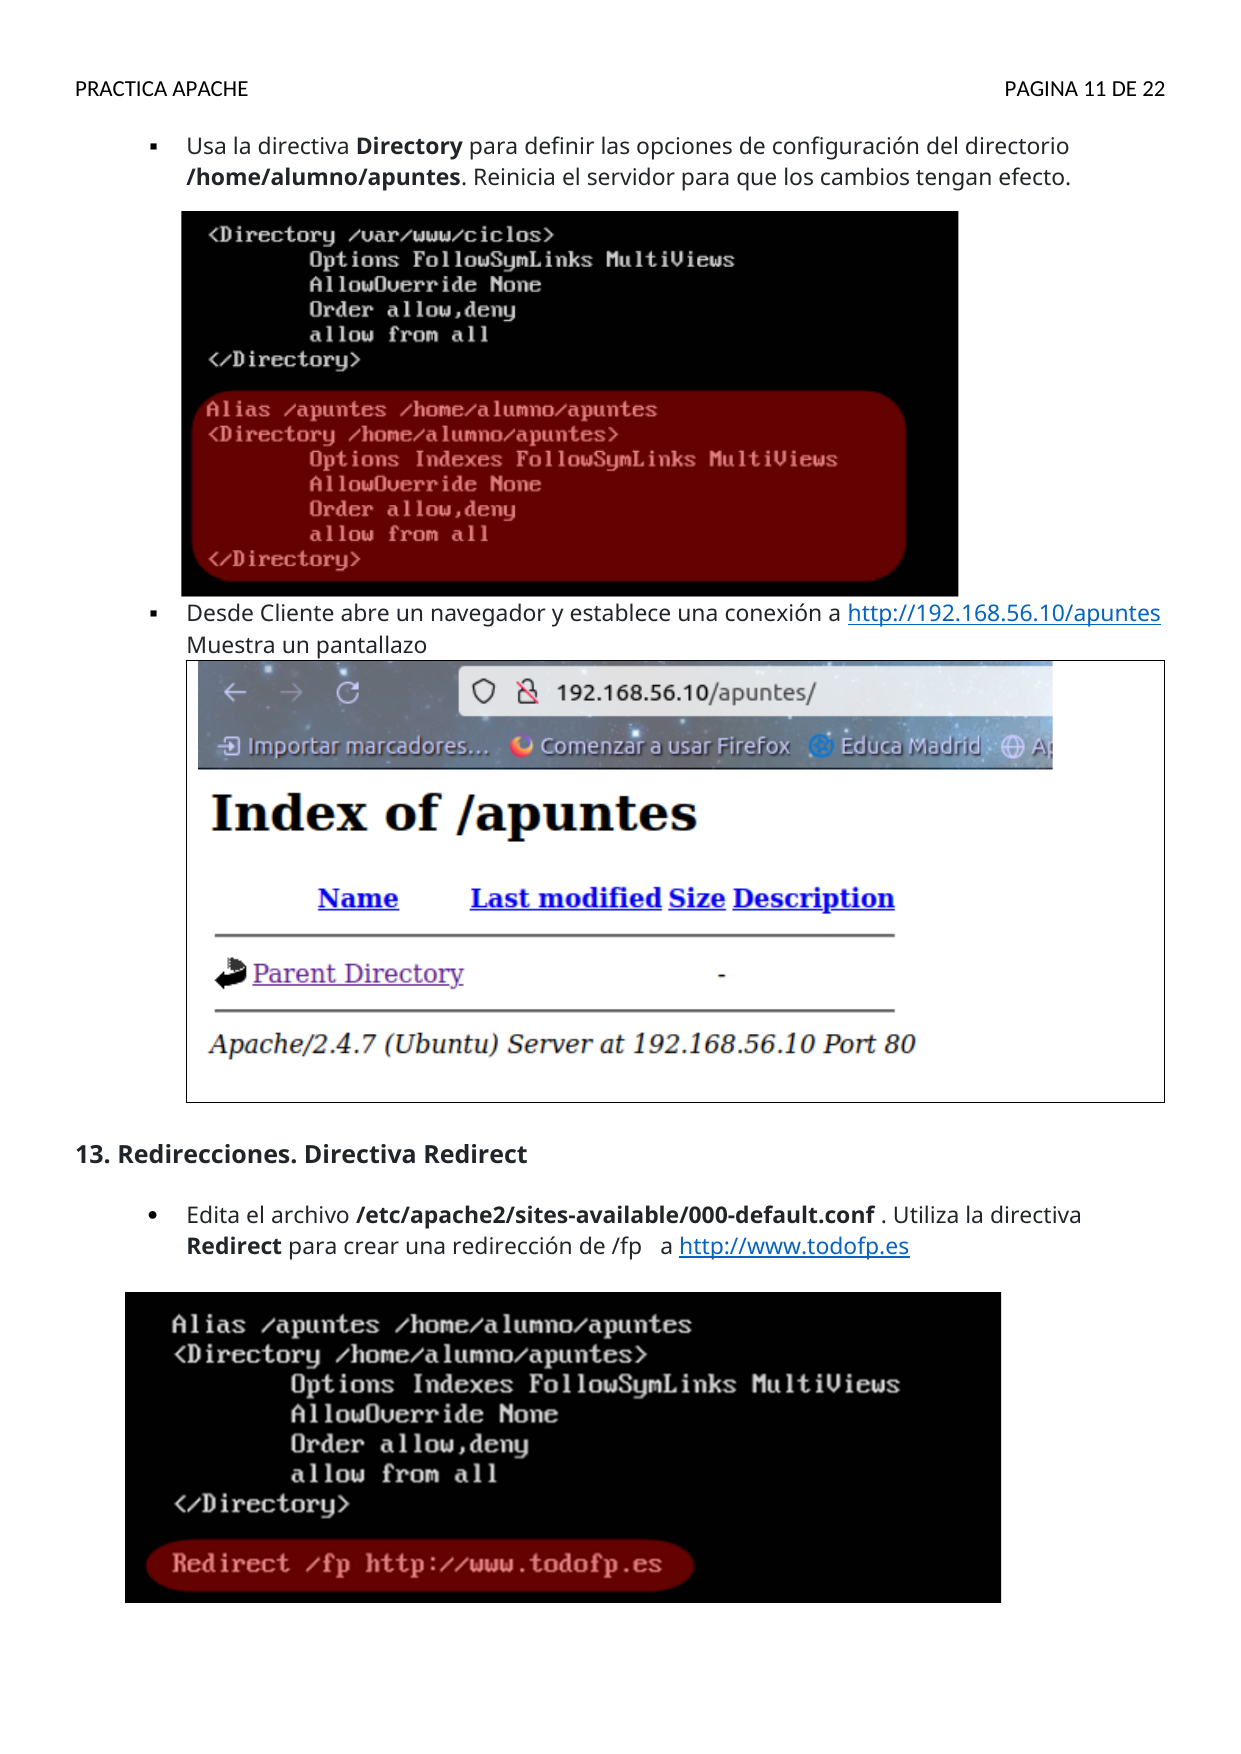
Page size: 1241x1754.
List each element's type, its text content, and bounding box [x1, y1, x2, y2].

text 13. Redirecciones. Directiva Redirect [75, 1137, 1165, 1199]
text Muestra un pantallazo [186, 629, 1165, 660]
picture [198, 661, 1053, 1102]
list Desde Cliente abre un navegador y establece una conexión a http://192.168.56.10/apuntes [149, 192, 1165, 629]
picture [125, 1292, 1002, 1603]
list Usa la directiva Directory para definir las opciones de configuración del directorio /home/alumno/apuntes. Reinicia el servidor para que los cambios tengan efecto. [149, 130, 1165, 192]
list Edita el archivo /etc/apache2/sites-available/000-default.conf . Utiliza la directiva Redirect para crear una redirección de /fp a http://www.todofp.es [149, 1199, 1165, 1261]
table_header [1053, 661, 1164, 1102]
picture [181, 211, 959, 598]
table_header [187, 661, 198, 1102]
